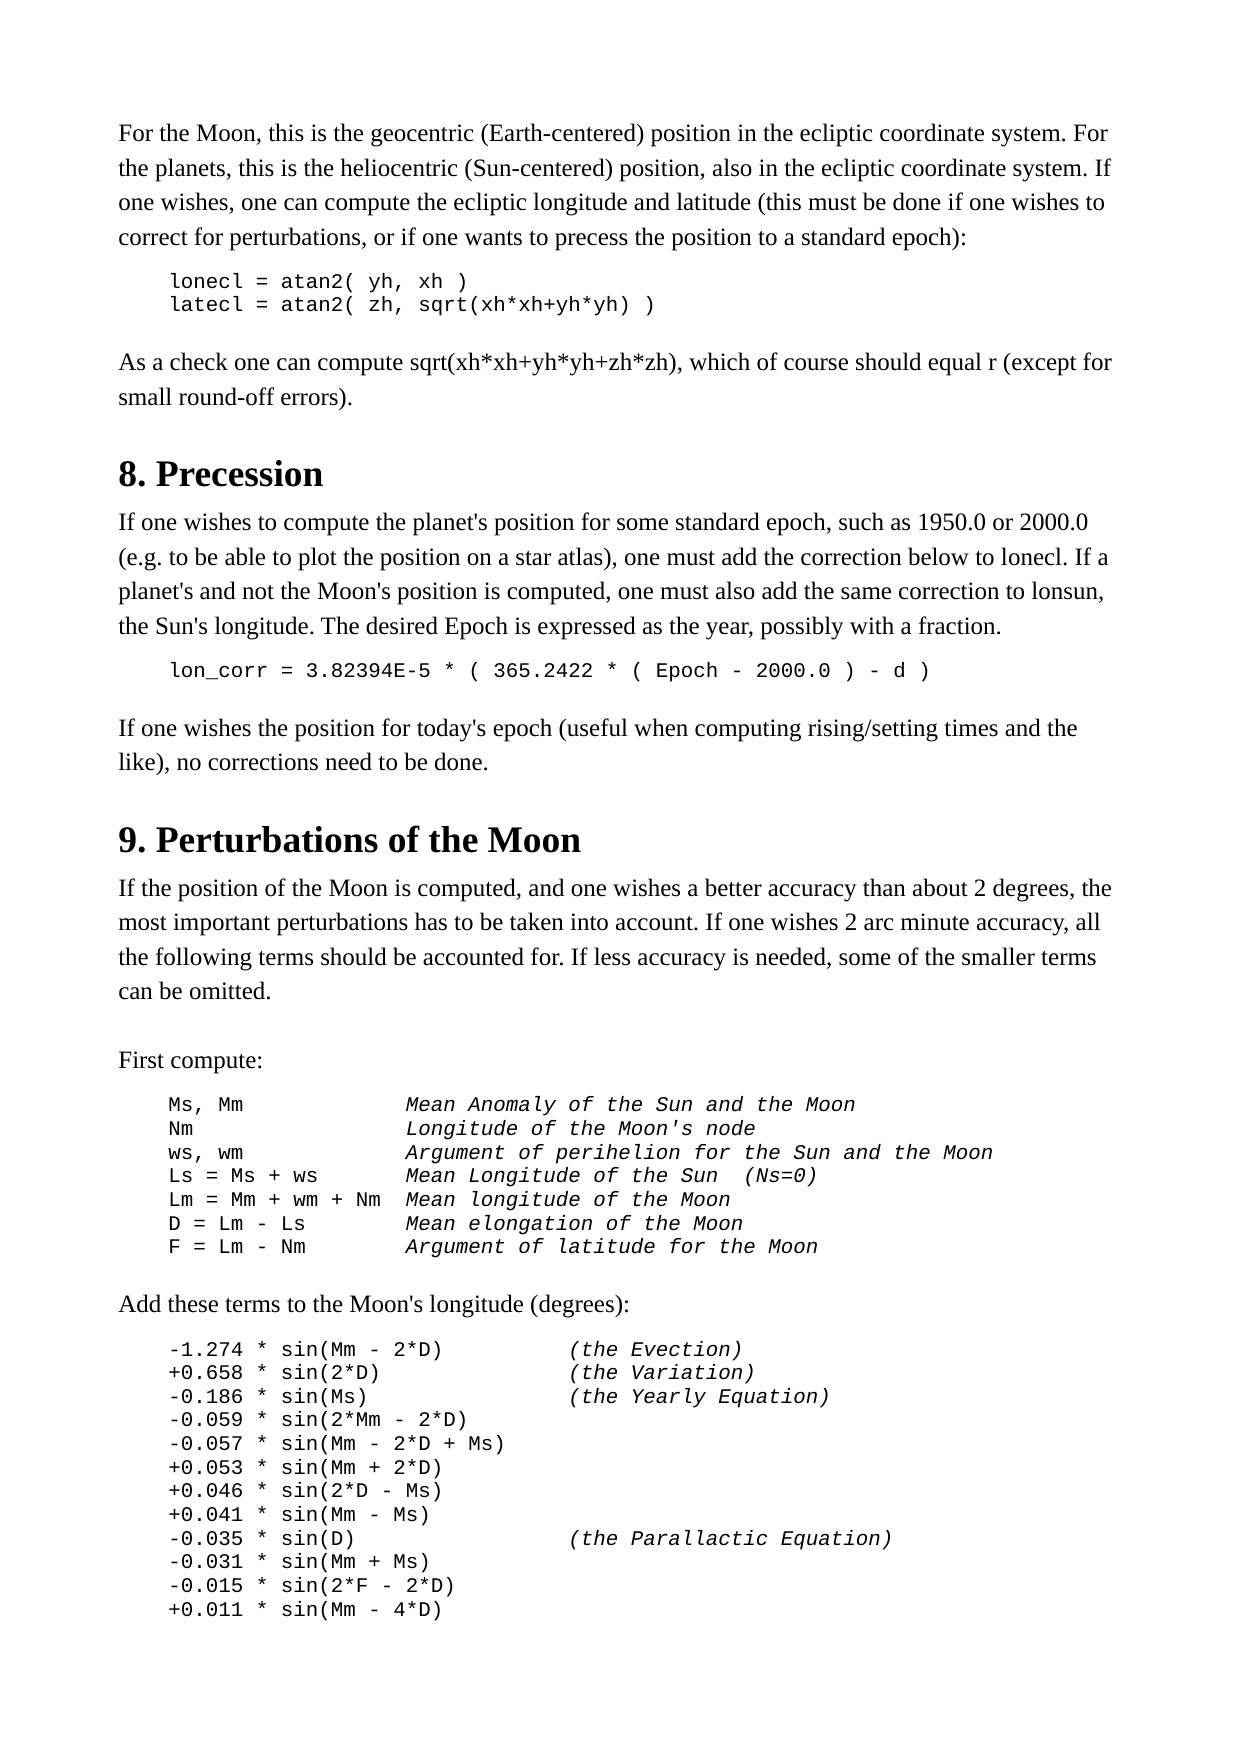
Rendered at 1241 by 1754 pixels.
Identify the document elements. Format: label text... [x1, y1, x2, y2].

text D = Lm - Ls Mean elongation of the Moon [118, 1213, 1122, 1236]
subtitle 9. Perturbations of the Moon [118, 817, 1122, 861]
text -0.035 * sin(D) (the Parallactic Equation) [118, 1528, 1122, 1551]
text lon_corr = 3.82394E-5 * ( 365.2422 * ( Epoch - 2000.0 ) - d ) [118, 660, 1122, 683]
text -0.059 * sin(2*Mm - 2*D) [118, 1409, 1122, 1433]
subtitle 8. Precession [118, 452, 1122, 495]
text +0.046 * sin(2*D - Ms) [118, 1480, 1122, 1504]
text Add these terms to the Moon's longitude (degrees): [118, 1289, 1122, 1318]
text If one wishes the position for today's epoch (useful when computing rising/setting times and the like), no corrections need to be done. [118, 713, 1122, 776]
text +0.053 * sin(Mm + 2*D) [118, 1457, 1122, 1480]
text +0.041 * sin(Mm - Ms) [118, 1504, 1122, 1528]
text +0.658 * sin(2*D) (the Variation) [118, 1362, 1122, 1386]
text Nm Longitude of the Moon's node [118, 1118, 1122, 1142]
text latecl = atan2( zh, sqrt(xh*xh+yh*yh) ) [118, 294, 1122, 318]
text If the position of the Moon is computed, and one wishes a better accuracy than about 2 degrees, the most important perturbations has to be taken into account. If one wishes 2 arc minute accuracy, all the following terms should be accounted for. If less accuracy is needed, some of the smaller terms can be omitted. First compute: [118, 873, 1122, 1074]
text Lm = Mm + wm + Nm Mean longitude of the Moon [118, 1189, 1122, 1213]
text -1.274 * sin(Mm - 2*D) (the Evection) [118, 1338, 1122, 1362]
text -0.186 * sin(Ms) (the Yearly Equation) [118, 1386, 1122, 1409]
text If one wishes to compute the planet's position for some standard epoch, such as 1950.0 or 2000.0 (e.g. to be able to plot the position on a star atlas), one must add the correction below to lonecl. If a planet's and not the Moon's position is computed, one must also add the same correction to lonsun, the Sun's longitude. The desired Epoch is expressed as the year, possibly with a fraction. [118, 507, 1122, 639]
text lonecl = atan2( yh, xh ) [118, 271, 1122, 294]
text -0.031 * sin(Mm + Ms) [118, 1551, 1122, 1575]
text Ms, Mm Mean Anomaly of the Sun and the Moon [118, 1094, 1122, 1118]
text -0.057 * sin(Mm - 2*D + Ms) [118, 1433, 1122, 1457]
text As a check one can compute sqrt(xh*xh+yh*yh+zh*zh), which of course should equal r (except for small round-off errors). [118, 347, 1122, 411]
text -0.015 * sin(2*F - 2*D) [118, 1575, 1122, 1599]
text ws, wm Argument of perihelion for the Sun and the Moon [118, 1142, 1122, 1165]
text +0.011 * sin(Mm - 4*D) [118, 1599, 1122, 1622]
text F = Lm - Nm Argument of latitude for the Moon [118, 1236, 1122, 1260]
text Ls = Ms + ws Mean Longitude of the Sun (Ns=0) [118, 1165, 1122, 1189]
text For the Moon, this is the geocentric (Earth-centered) position in the ecliptic coordinate system. For the planets, this is the heliocentric (Sun-centered) position, also in the ecliptic coordinate system. If one wishes, one can compute the ecliptic longitude and latitude (this must be done if one wishes to correct for perturbations, or if one wants to precess the position to a standard epoch): [118, 118, 1122, 250]
